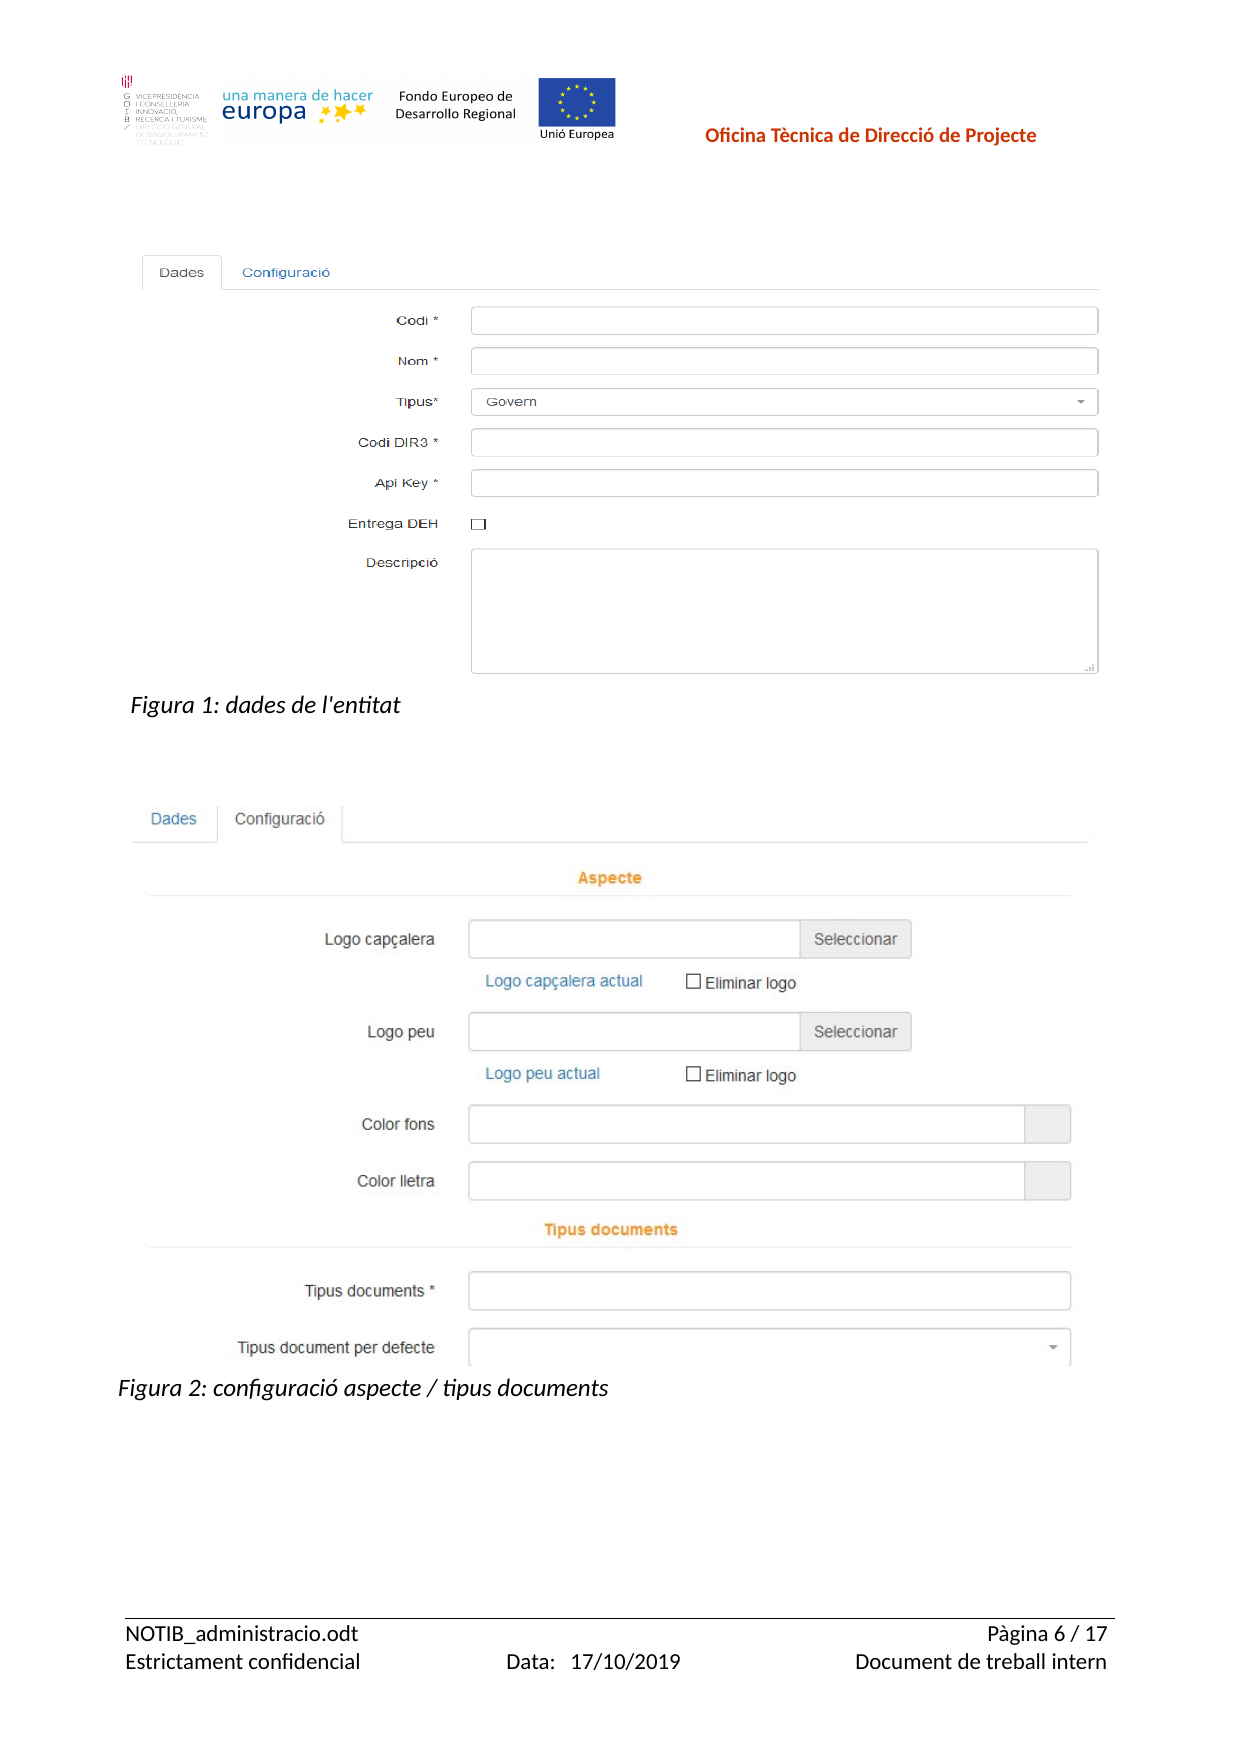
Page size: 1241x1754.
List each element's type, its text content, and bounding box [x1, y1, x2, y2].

picture [117, 806, 1105, 1366]
picture [130, 245, 1109, 684]
text Figura 2: configuració aspecte / tipus documents [118, 806, 1114, 1402]
picture [219, 73, 621, 147]
picture [118, 73, 213, 147]
text Figura 1: dades de l'entitat [130, 684, 1109, 720]
